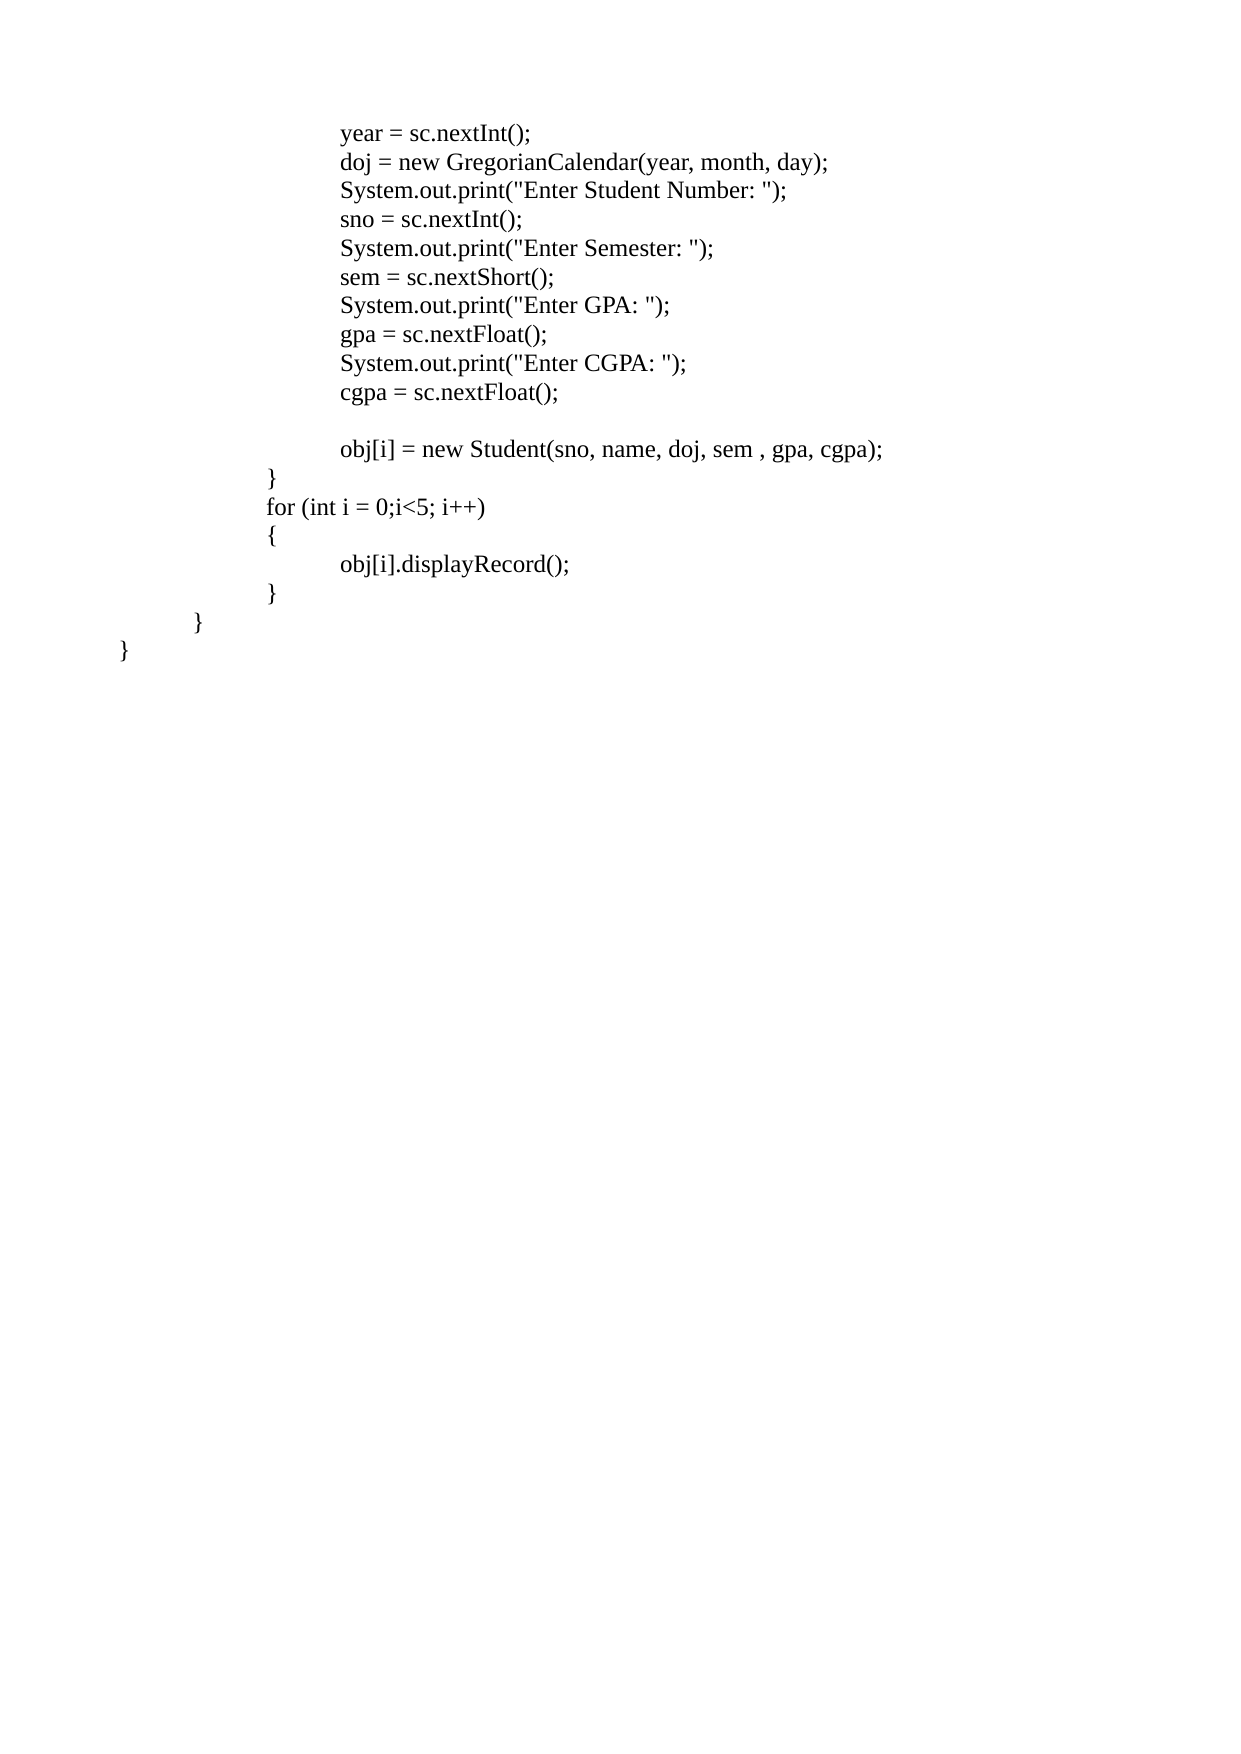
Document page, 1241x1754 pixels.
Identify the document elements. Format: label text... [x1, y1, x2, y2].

text } [118, 463, 1122, 492]
text cgpa = sc.nextFloat(); [118, 377, 1122, 406]
text gpa = sc.nextFloat(); [118, 319, 1122, 348]
text obj[i].displayRecord(); [118, 549, 1122, 578]
text System.out.print("Enter CGPA: "); [118, 348, 1122, 377]
text System.out.print("Enter GPA: "); [118, 291, 1122, 319]
text sno = sc.nextInt(); [118, 204, 1122, 233]
text sem = sc.nextShort(); [118, 262, 1122, 291]
text System.out.print("Enter Semester: "); [118, 233, 1122, 262]
text { [118, 521, 1122, 549]
text } [118, 607, 1122, 636]
text obj[i] = new Student(sno, name, doj, sem , gpa, cgpa); [118, 434, 1122, 463]
text } [118, 578, 1122, 607]
text for (int i = 0;i<5; i++) [118, 492, 1122, 521]
text System.out.print("Enter Student Number: "); [118, 176, 1122, 204]
text } [118, 636, 1122, 664]
text year = sc.nextInt(); [118, 118, 1122, 147]
text doj = new GregorianCalendar(year, month, day); [118, 147, 1122, 176]
